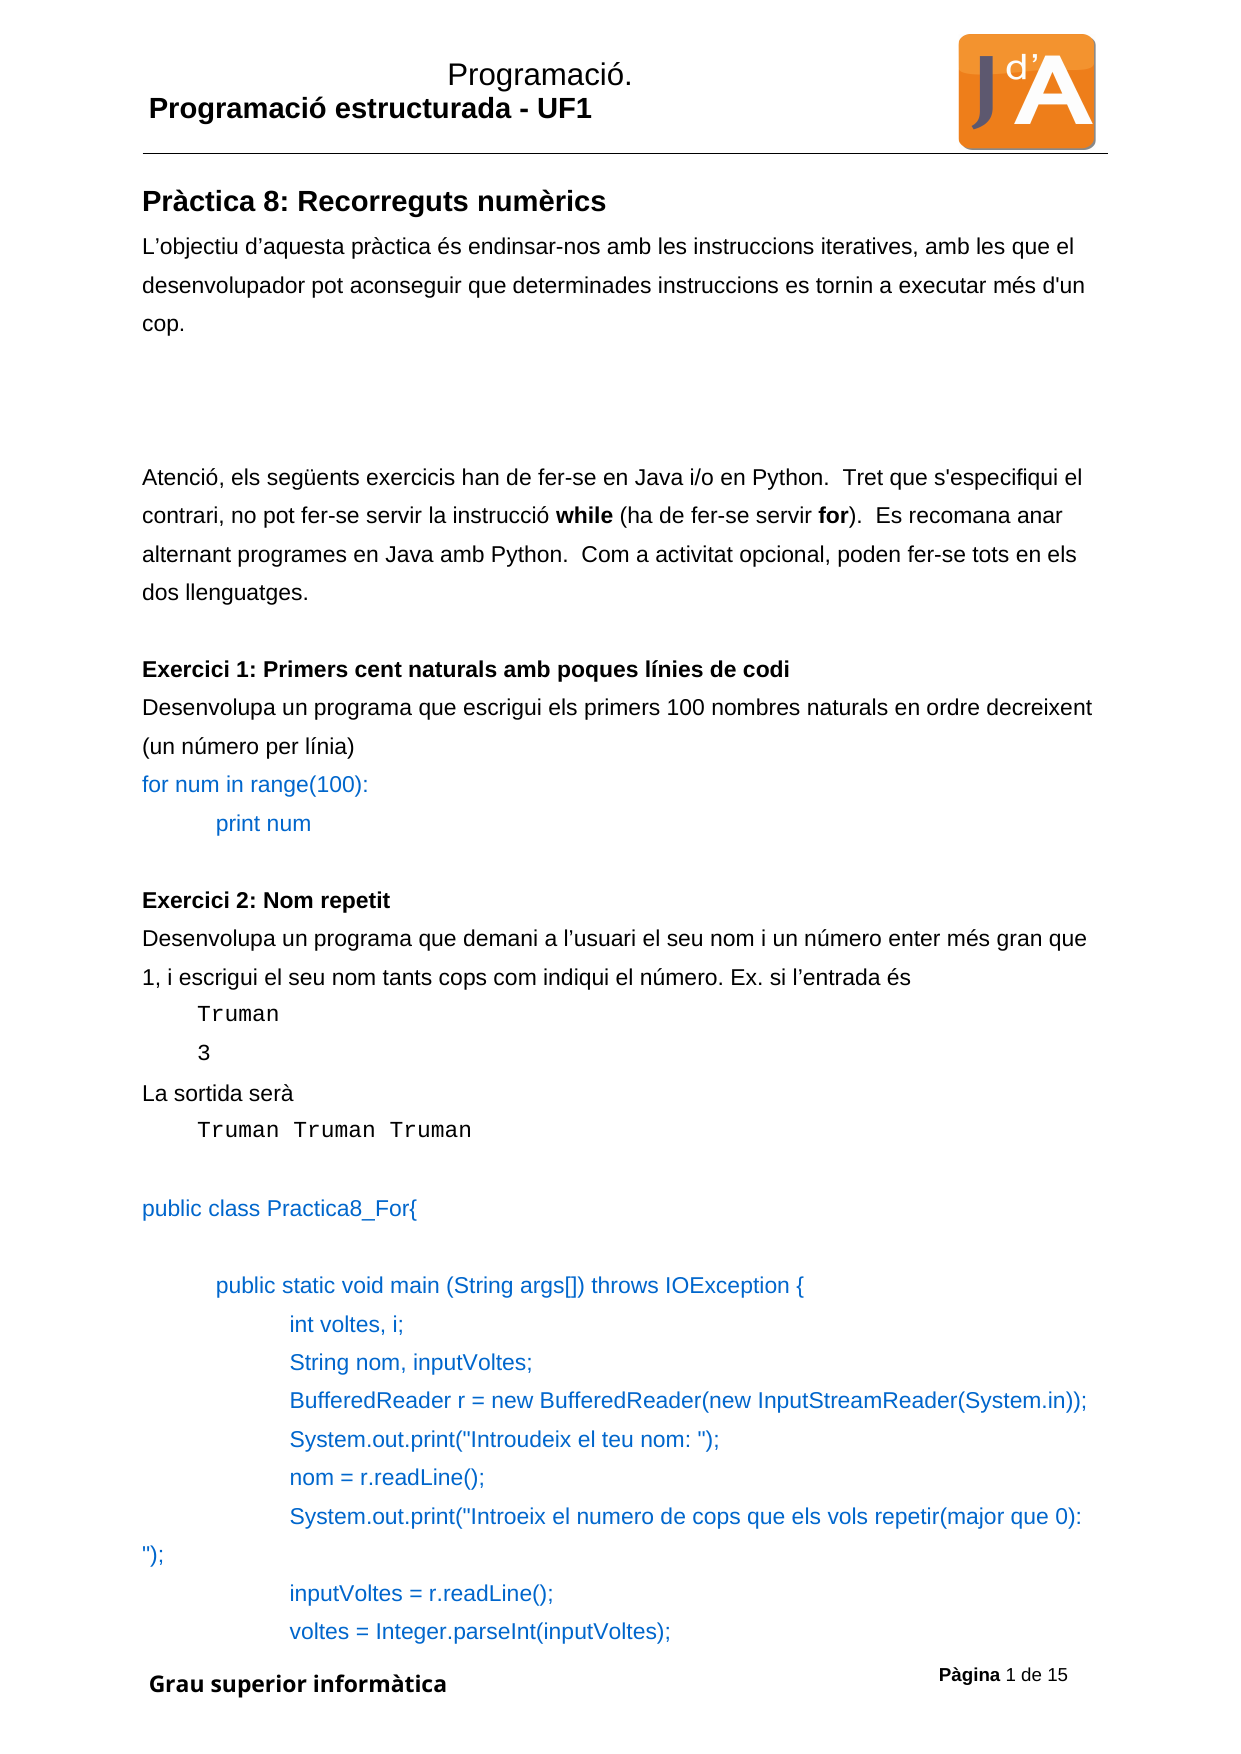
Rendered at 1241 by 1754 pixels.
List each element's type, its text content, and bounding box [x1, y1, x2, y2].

text La sortida serà [142, 1080, 1107, 1106]
text BufferedReader r = new BufferedReader(new InputStreamReader(System.in)); [142, 1388, 1107, 1414]
text inputVoltes = r.readLine(); [142, 1580, 1107, 1606]
text Exercici 2: Nom repetit [142, 887, 1107, 913]
text System.out.print("Introeix el numero de cops que els vols repetir(major que 0): "); [142, 1503, 1107, 1568]
text for num in range(100): [142, 772, 1107, 798]
text nom = r.readLine(); [142, 1465, 1107, 1491]
text System.out.print("Introudeix el teu nom: "); [142, 1427, 1107, 1452]
picture [958, 34, 1096, 150]
text Atenció, els següents exercicis han de fer-se en Java i/o en Python. Tret que s'especifiqui el contrari, no pot fer-se servir la instrucció while (ha de fer-se servir for). Es recomana anar alternant programes en Java amb Python. Com a activitat opcional, poden fer-se tots en els dos llenguatges. [142, 464, 1107, 605]
text Truman Truman Truman [142, 1119, 1107, 1145]
text String nom, inputVoltes; [142, 1350, 1107, 1375]
text print num [142, 810, 1107, 836]
text voltes = Integer.parseInt(inputVoltes); [142, 1619, 1107, 1644]
text public class Practica8_For{ [142, 1196, 1107, 1222]
text Pràctica 8: Recorreguts numèrics [142, 185, 1107, 218]
text int voltes, i; [142, 1311, 1107, 1337]
text public static void main (String args[]) throws IOException { [142, 1273, 1107, 1298]
text Desenvolupa un programa que escrigui els primers 100 nombres naturals en ordre decreixent (un número per línia) [142, 695, 1107, 759]
text Exercici 1: Primers cent naturals amb poques línies de codi [142, 657, 1107, 682]
text Desenvolupa un programa que demani a l’usuari el seu nom i un número enter més gran que 1, i escrigui el seu nom tants cops com indiqui el número. Ex. si l’entrada és [142, 926, 1107, 990]
text Truman [142, 1003, 1107, 1028]
text 3 [142, 1041, 1107, 1067]
text L’objectiu d’aquesta pràctica és endinsar-nos amb les instruccions iteratives, amb les que el desenvolupador pot aconseguir que determinades instruccions es tornin a executar més d'un cop. [142, 234, 1107, 336]
